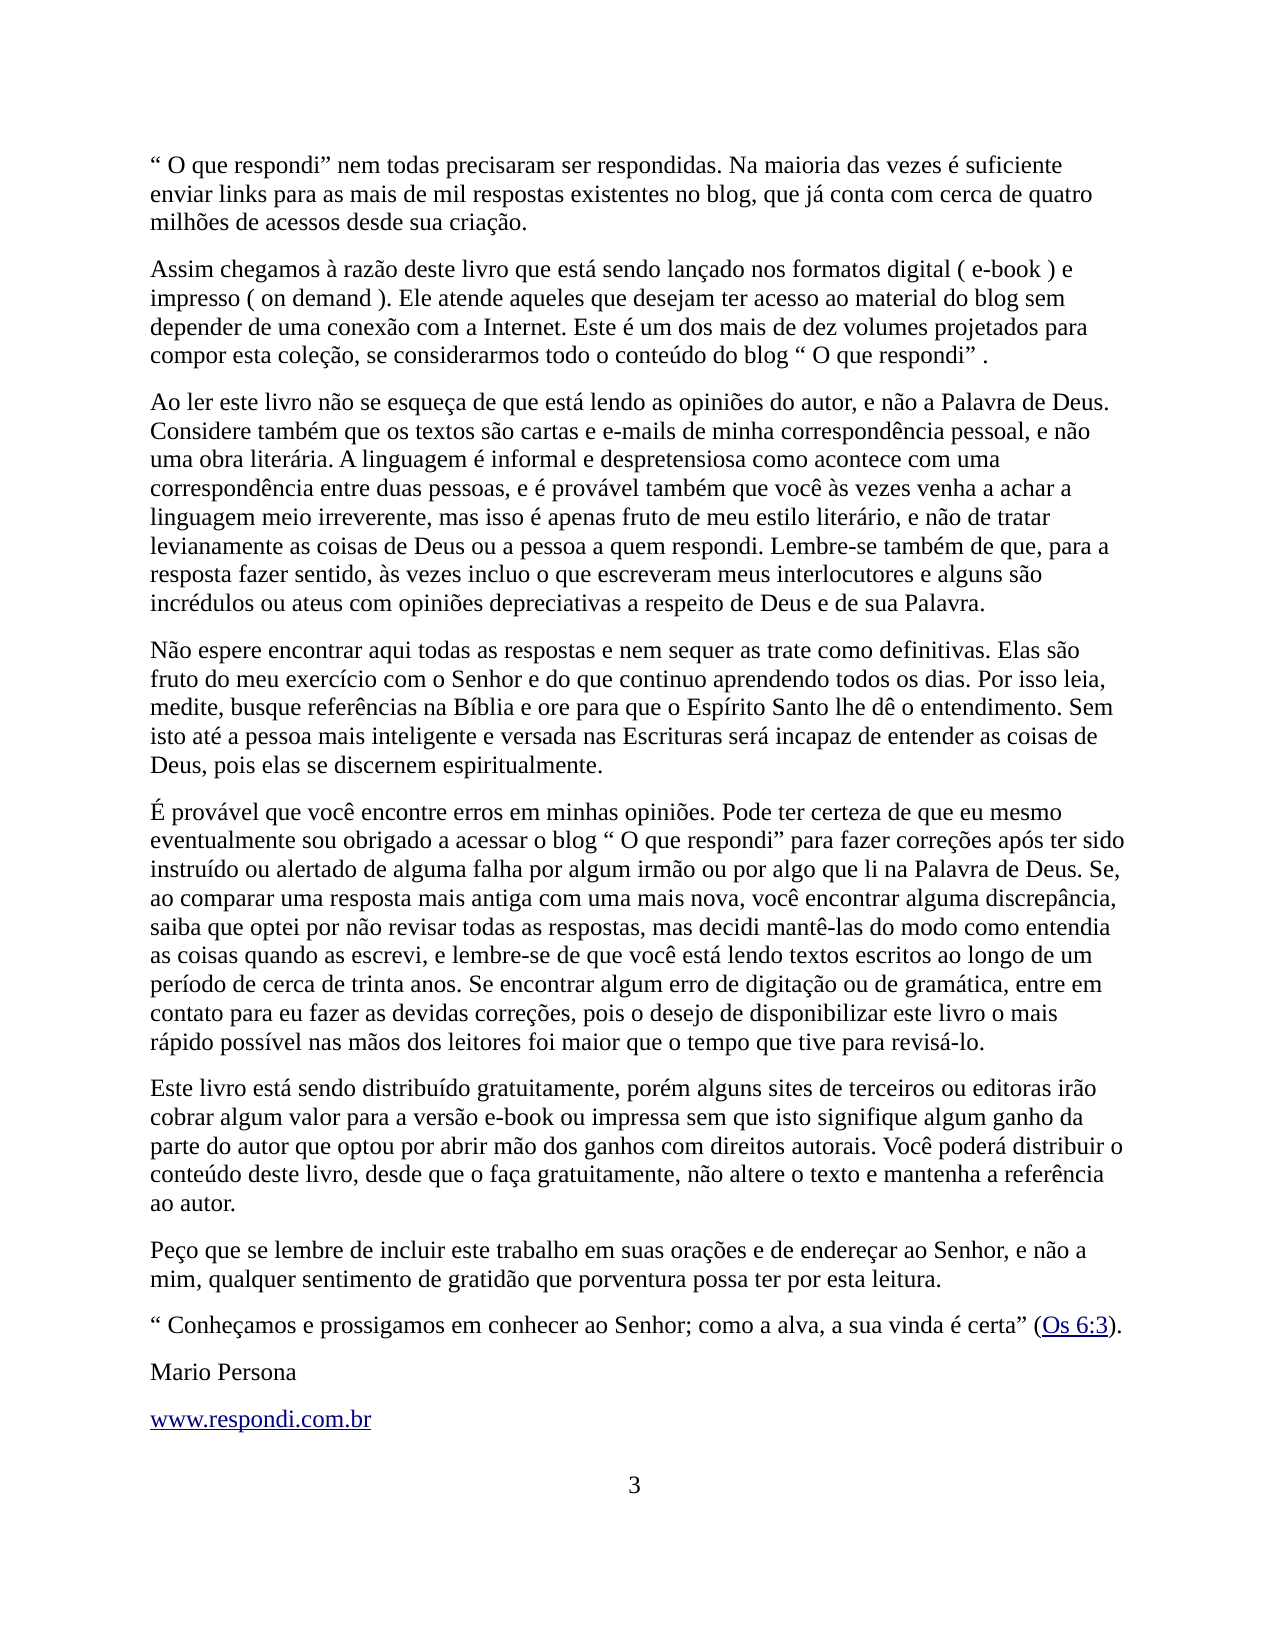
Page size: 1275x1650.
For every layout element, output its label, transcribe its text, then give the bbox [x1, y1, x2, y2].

text Este livro está sendo distribuído gratuitamente, porém alguns sites de terceiros ou editoras irão cobrar algum valor para a versão e-book ou impressa sem que isto signifique algum ganho da parte do autor que optou por abrir mão dos ganhos com direitos autorais. Você poderá distribuir o conteúdo deste livro, desde que o faça gratuitamente, não altere o texto e mantenha a referência ao autor. [150, 1073, 1125, 1217]
text www.respondi.com.br [150, 1404, 1125, 1432]
text Assim chegamos à razão deste livro que está sendo lançado nos formatos digital ( e-book ) e impresso ( on demand ). Ele atende aqueles que desejam ter acesso ao material do blog sem depender de uma conexão com a Internet. Este é um dos mais de dez volumes projetados para compor esta coleção, se considerarmos todo o conteúdo do blog “ O que respondi” . [150, 254, 1125, 369]
text Ao ler este livro não se esqueça de que está lendo as opiniões do autor, e não a Palavra de Deus. Considere também que os textos são cartas e e-mails de minha correspondência pessoal, e não uma obra literária. A linguagem é informal e despretensiosa como acontece com uma correspondência entre duas pessoas, e é provável também que você às vezes venha a achar a linguagem meio irreverente, mas isso é apenas fruto de meu estilo literário, e não de tratar levianamente as coisas de Deus ou a pessoa a quem respondi. Lembre-se também de que, para a resposta fazer sentido, às vezes incluo o que escreveram meus interlocutores e alguns são incrédulos ou ateus com opiniões depreciativas a respeito de Deus e de sua Palavra. [150, 387, 1125, 617]
text É provável que você encontre erros em minhas opiniões. Pode ter certeza de que eu mesmo eventualmente sou obrigado a acessar o blog “ O que respondi” para fazer correções após ter sido instruído ou alertado de alguma falha por algum irmão ou por algo que li na Palavra de Deus. Se, ao comparar uma resposta mais antiga com uma mais nova, você encontrar alguma discrepância, saiba que optei por não revisar todas as respostas, mas decidi mantê-las do modo como entendia as coisas quando as escrevi, e lembre-se de que você está lendo textos escritos ao longo de um período de cerca de trinta anos. Se encontrar algum erro de digitação ou de gramática, entre em contato para eu fazer as devidas correções, pois o desejo de disponibilizar este livro o mais rápido possível nas mãos dos leitores foi maior que o tempo que tive para revisá-lo. [150, 797, 1125, 1055]
text Mario Persona [150, 1357, 1125, 1386]
text Não espere encontrar aqui todas as respostas e nem sequer as trate como definitivas. Elas são fruto do meu exercício com o Senhor e do que continuo aprendendo todos os dias. Por isso leia, medite, busque referências na Bíblia e ore para que o Espírito Santo lhe dê o entendimento. Sem isto até a pessoa mais inteligente e versada nas Escrituras será incapaz de entender as coisas de Deus, pois elas se discernem espiritualmente. [150, 635, 1125, 779]
text “ O que respondi” nem todas precisaram ser respondidas. Na maioria das vezes é suficiente enviar links para as mais de mil respostas existentes no blog, que já conta com cerca de quatro milhões de acessos desde sua criação. [150, 150, 1125, 236]
text Peço que se lembre de incluir este trabalho em suas orações e de endereçar ao Senhor, e não a mim, qualquer sentimento de gratidão que porventura possa ter por esta leitura. [150, 1235, 1125, 1292]
text “ Conheçamos e prossigamos em conhecer ao Senhor; como a alva, a sua vinda é certa” (Os 6:3). [150, 1310, 1125, 1339]
